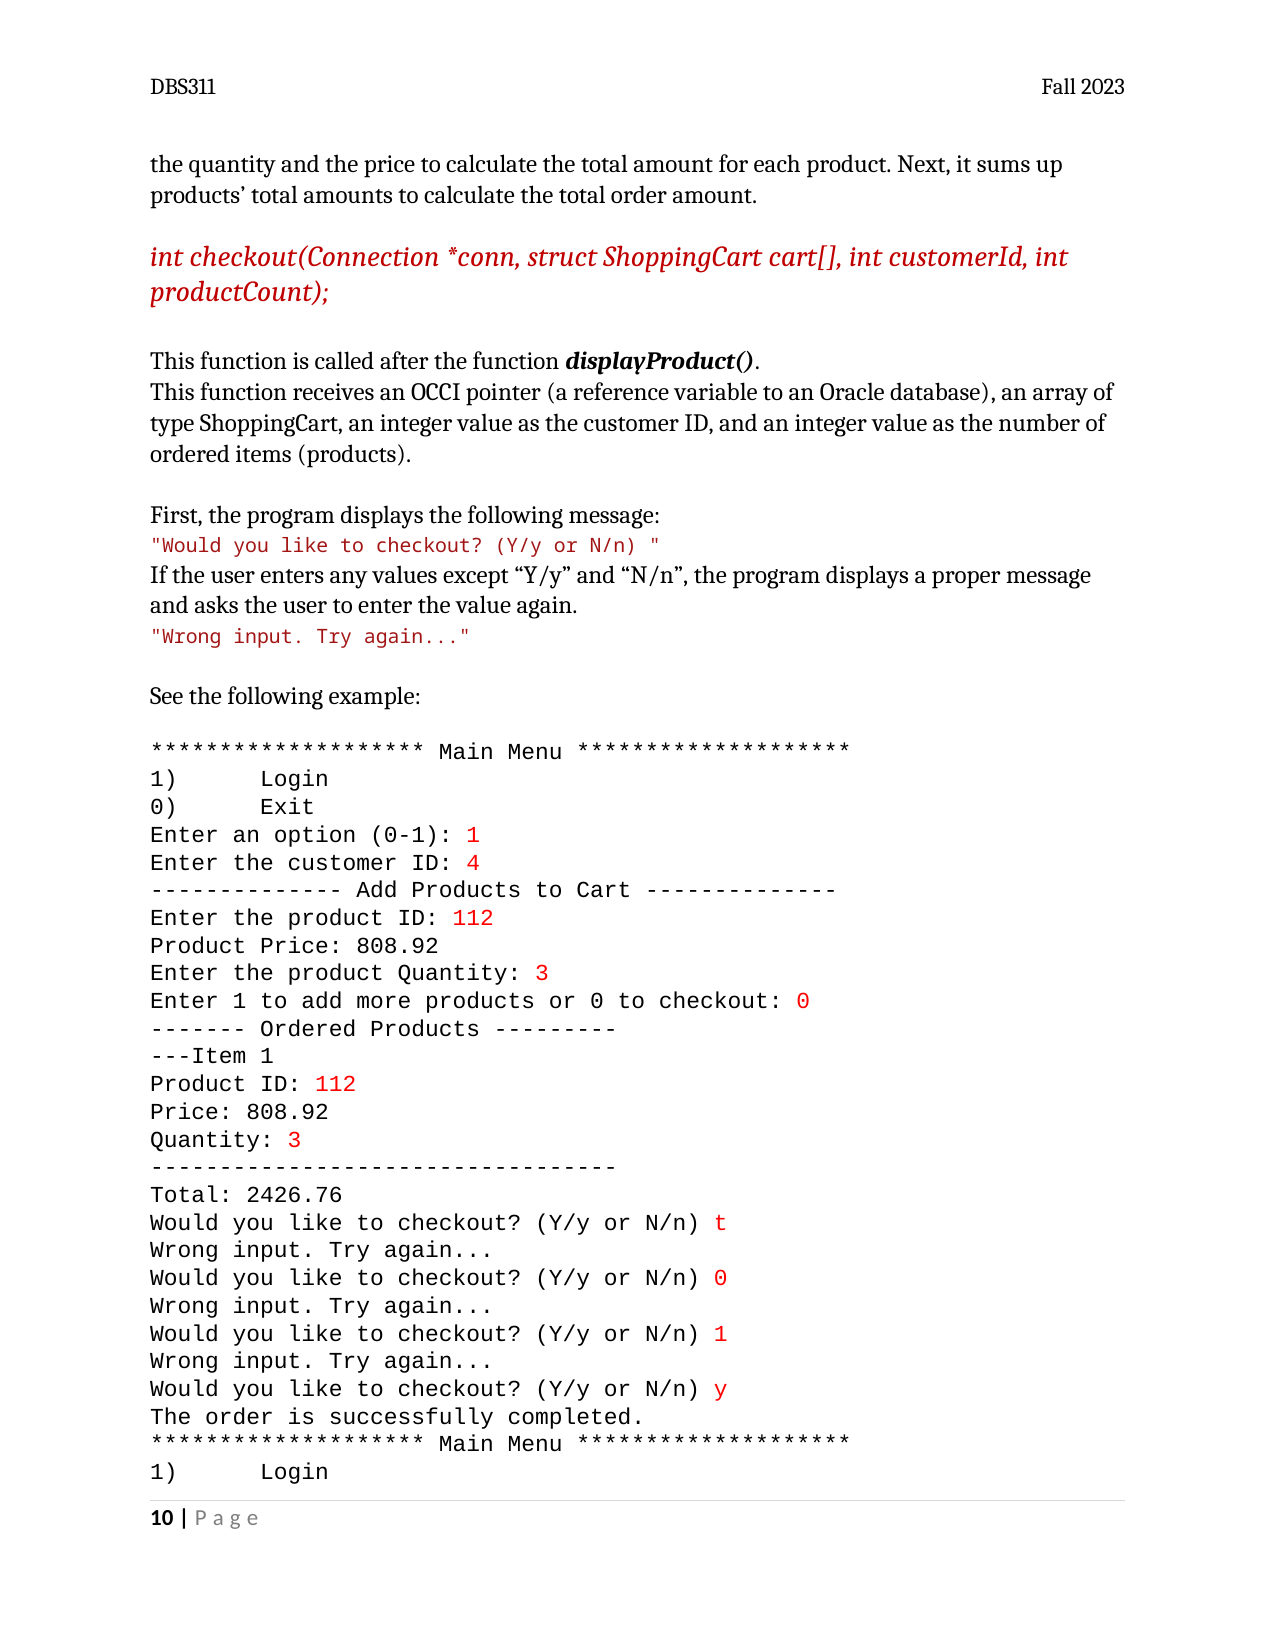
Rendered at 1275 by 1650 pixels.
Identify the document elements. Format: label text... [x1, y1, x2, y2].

list Would you like to checkout? (Y/y or N/n) 1 [150, 1322, 1125, 1348]
list Would you like to checkout? (Y/y or N/n) t [150, 1211, 1125, 1237]
list ---Item 1 [150, 1045, 1125, 1071]
list Wrong input. Try again... [150, 1239, 1125, 1265]
list ------- Ordered Products --------- [150, 1017, 1125, 1043]
list Would you like to checkout? (Y/y or N/n) y [150, 1377, 1125, 1403]
list This function receives an OCCI pointer (a reference variable to an Oracle database), an array of type ShoppingCart, an integer value as the customer ID, and an integer value as the number of ordered items (products). [150, 378, 1125, 468]
list Wrong input. Try again... [150, 1294, 1125, 1320]
list See the following example: [150, 682, 1125, 710]
list -------------- Add Products to Cart -------------- [150, 878, 1125, 904]
list Enter the product Quantity: 3 [150, 962, 1125, 988]
list Total: 2426.76 [150, 1183, 1125, 1209]
list Wrong input. Try again... [150, 1349, 1125, 1376]
list Product ID: 112 [150, 1072, 1125, 1098]
list Enter 1 to add more products or 0 to checkout: 0 [150, 989, 1125, 1015]
list Price: 808.92 [150, 1100, 1125, 1126]
list 1) Login [150, 1460, 1125, 1486]
list Enter an option (0-1): 1 [150, 823, 1125, 849]
list If the user enters any values except “Y/y” and “N/n”, the program displays a proper message and asks the user to enter the value again. [150, 561, 1125, 620]
list First, the program displays the following message: [150, 501, 1125, 530]
list "Would you like to checkout? (Y/y or N/n) " [150, 532, 1125, 559]
list ******************** Main Menu ******************** [150, 740, 1125, 766]
list "Wrong input. Try again..." [150, 622, 1125, 649]
list Product Price: 808.92 [150, 934, 1125, 960]
list Quantity: 3 [150, 1128, 1125, 1154]
list ******************** Main Menu ******************** [150, 1433, 1125, 1459]
list The order is successfully completed. [150, 1405, 1125, 1431]
list 0) Exit [150, 795, 1125, 821]
list This function is called after the function displayProduct(). [150, 347, 1125, 376]
list int checkout(Connection *conn, struct ShoppingCart cart[], int customerId, int productCount); [150, 240, 1125, 309]
list Would you like to checkout? (Y/y or N/n) 0 [150, 1266, 1125, 1292]
list Enter the product ID: 112 [150, 906, 1125, 932]
list the quantity and the price to calculate the total amount for each product. Next, it sums up products’ total amounts to calculate the total order amount. [150, 150, 1125, 210]
list 1) Login [150, 768, 1125, 794]
list Enter the customer ID: 4 [150, 851, 1125, 877]
list ---------------------------------- [150, 1156, 1125, 1182]
